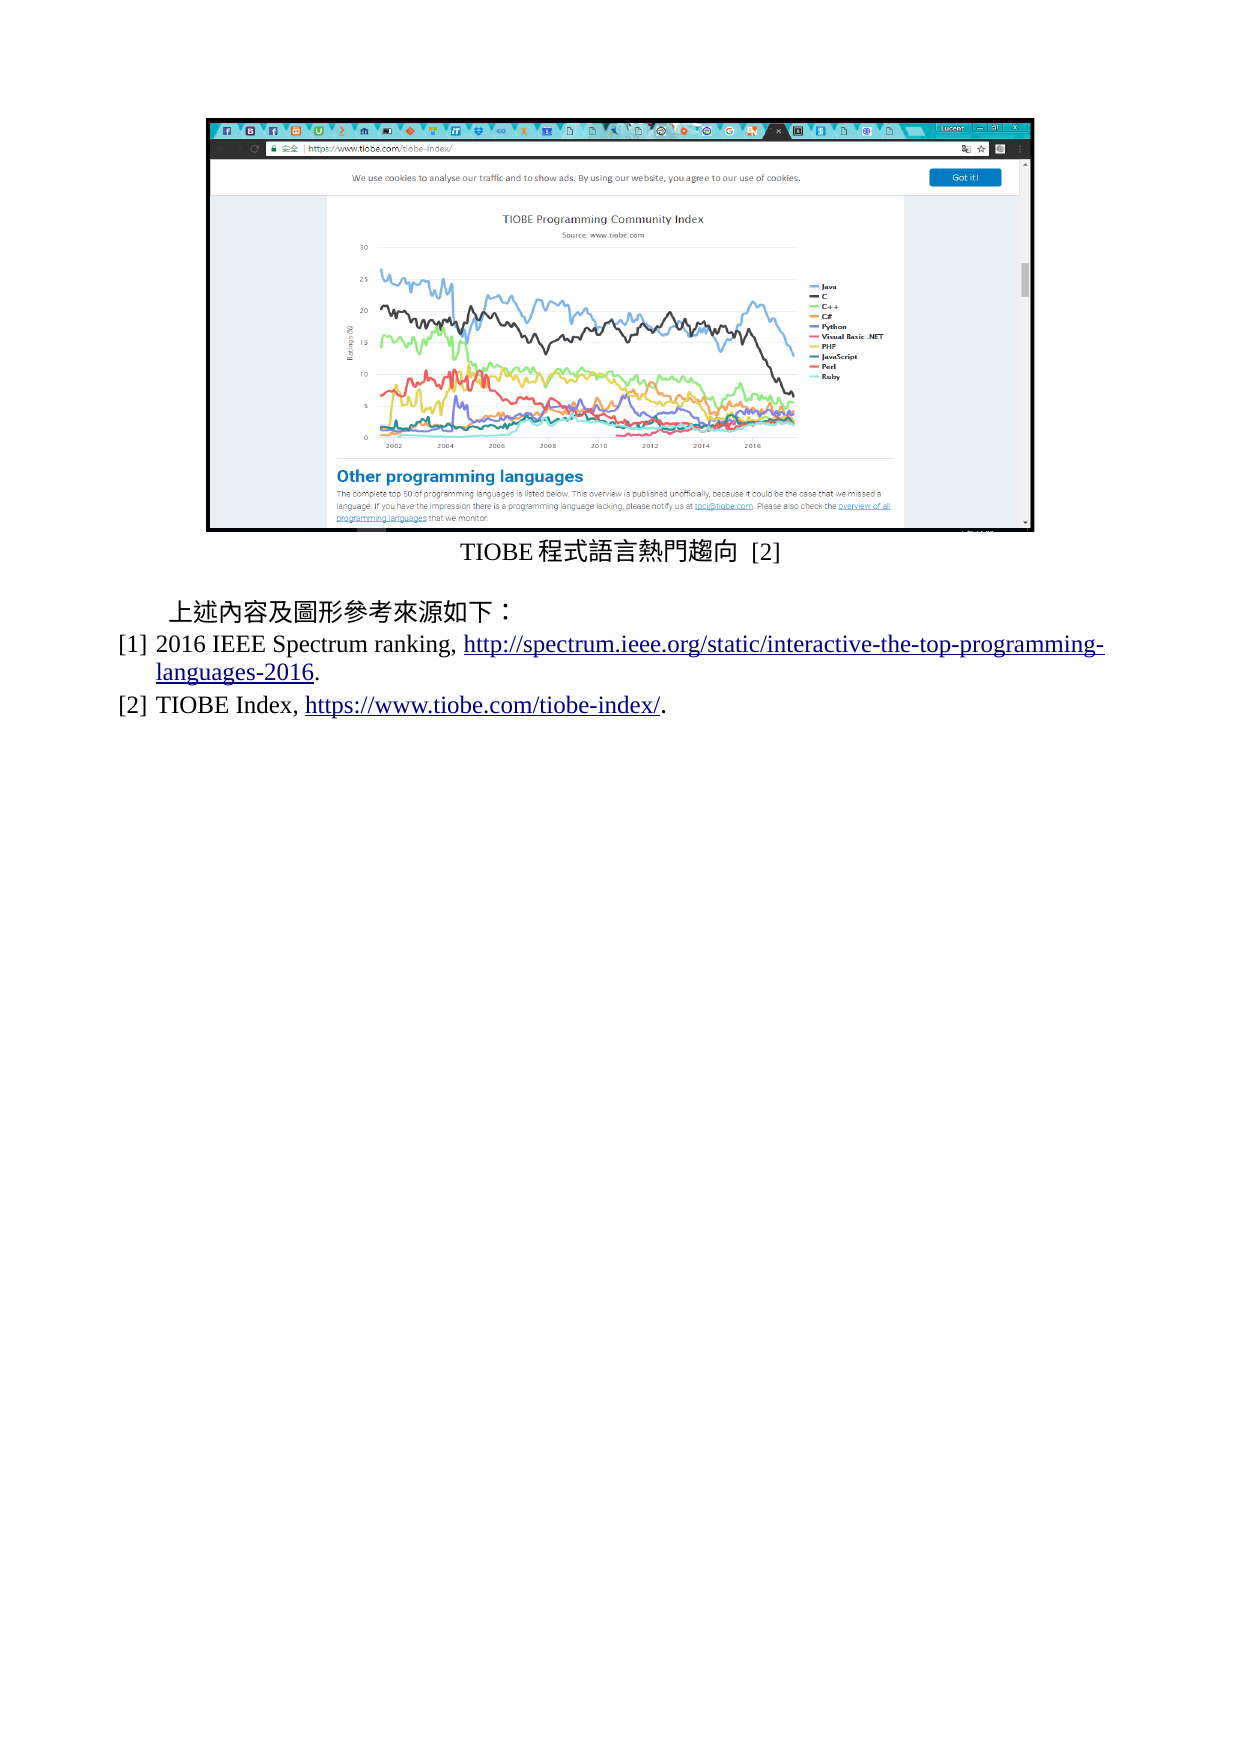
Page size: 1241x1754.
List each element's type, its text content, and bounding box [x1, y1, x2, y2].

text 上述內容及圖形參考來源如下： [118, 592, 1122, 629]
text TIOBE程式語言熱門趨向 [2] [118, 531, 1122, 567]
list 2016 IEEE Spectrum ranking, http://spectrum.ieee.org/static/interactive-the-top-programming-languages-2016. [118, 629, 1122, 686]
list TIOBE Index, https://www.tiobe.com/tiobe-index/. [118, 686, 1122, 720]
